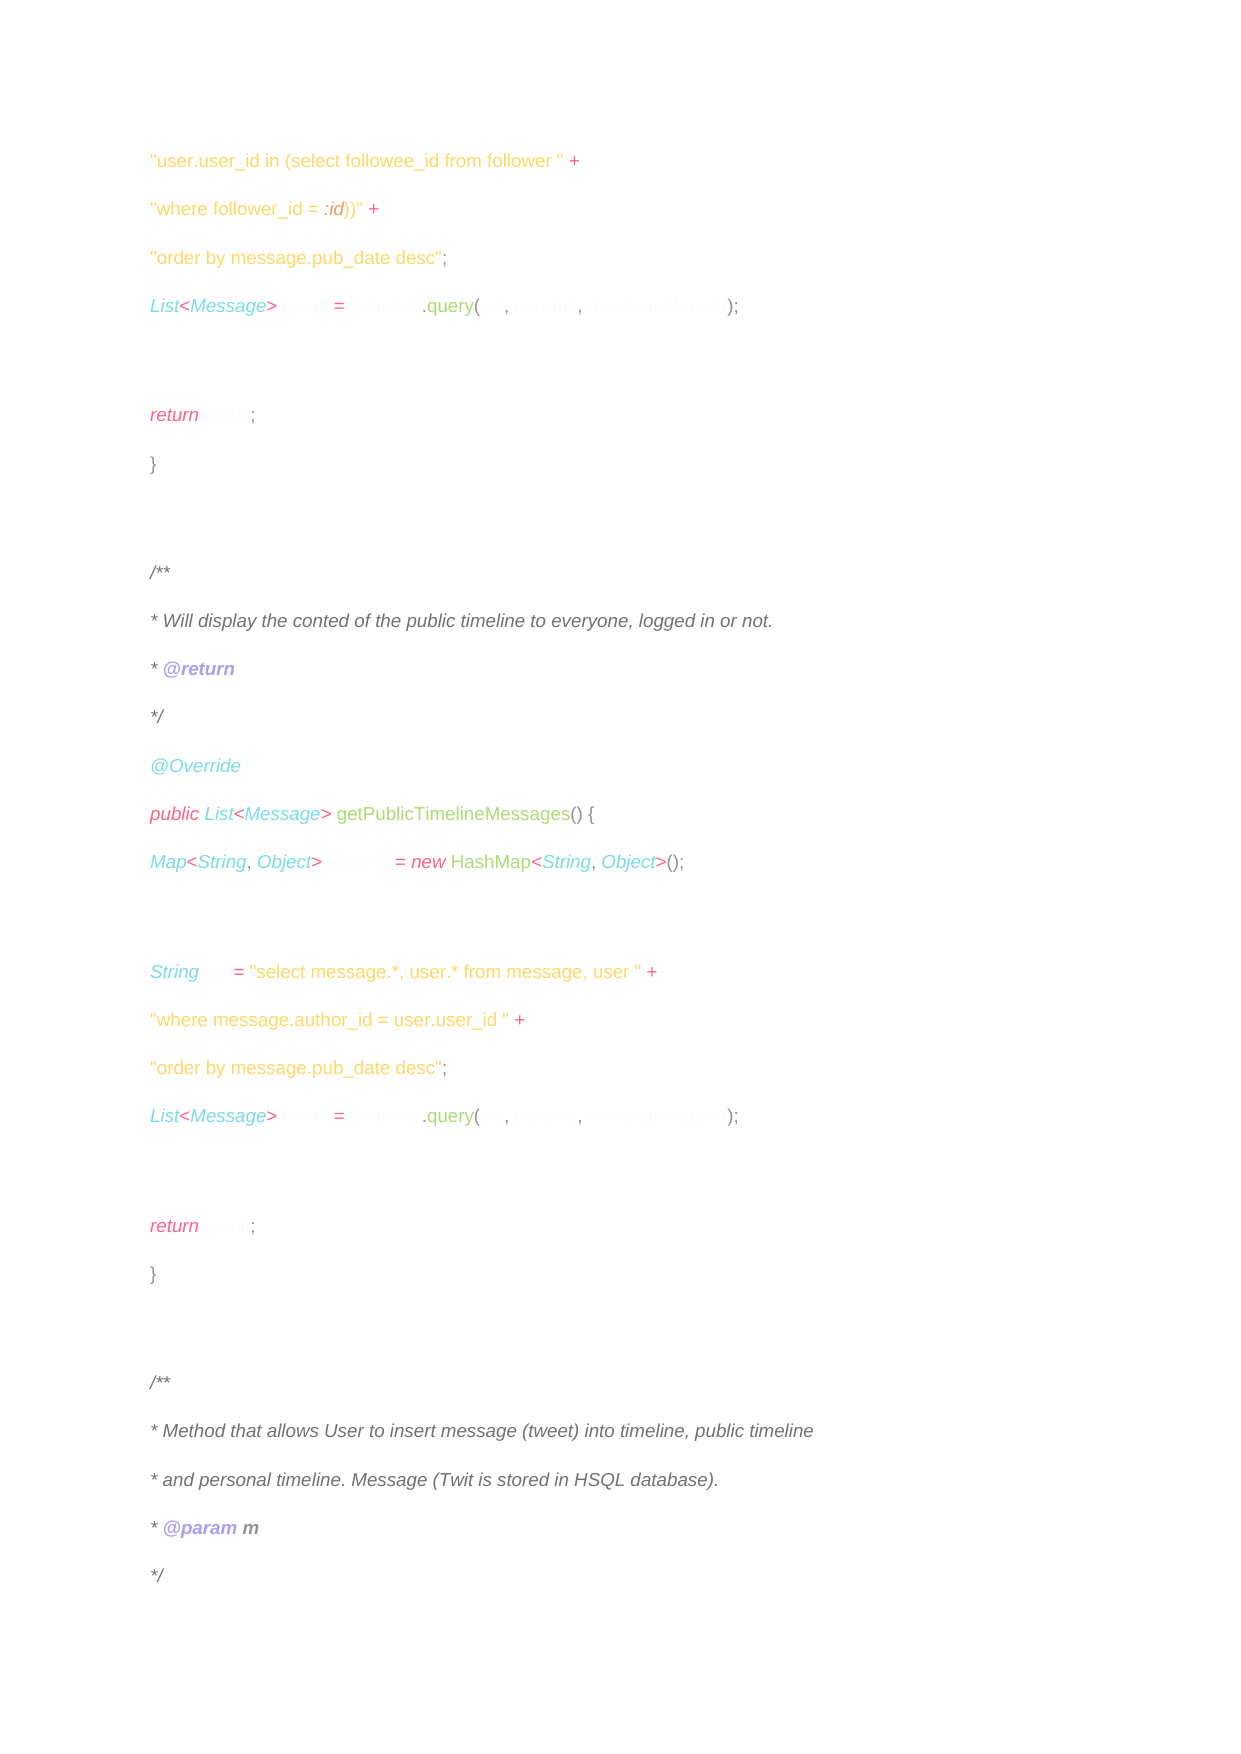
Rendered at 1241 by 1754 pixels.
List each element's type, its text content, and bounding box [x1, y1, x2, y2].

text * Will display the conted of the public timeline to everyone, logged in or not. [150, 610, 1090, 631]
text "where message.author_id = user.user_id " + [150, 1009, 1090, 1030]
text * and personal timeline. Message (Twit is stored in HSQL database). [150, 1468, 1090, 1490]
text String sql = "select message.*, user.* from message, user " + [150, 960, 1090, 982]
text } [150, 452, 1090, 474]
text Map<String, Object> params = new HashMap<String, Object>(); [150, 851, 1090, 873]
text } [150, 1263, 1090, 1284]
text "where follower_id = :id))" + [150, 198, 1090, 220]
text List<Message> result = template.query(sql, params, messageMapper); [150, 1105, 1090, 1127]
text "user.user_id in (select followee_id from follower " + [150, 150, 1090, 172]
text */ [150, 1565, 1090, 1587]
text * @param m [150, 1517, 1090, 1538]
text * Method that allows User to insert message (tweet) into timeline, public timeline [150, 1420, 1090, 1442]
text return result; [150, 1214, 1090, 1236]
text @Override [150, 754, 1090, 776]
text "order by message.pub_date desc"; [150, 246, 1090, 268]
text "order by message.pub_date desc"; [150, 1057, 1090, 1078]
text List<Message> result = template.query(sql, params, messageMapper); [150, 295, 1090, 316]
text */ [150, 706, 1090, 728]
text /** [150, 562, 1090, 583]
text return result; [150, 404, 1090, 426]
text * @return [150, 658, 1090, 680]
text public List<Message> getPublicTimelineMessages() { [150, 803, 1090, 824]
text /** [150, 1372, 1090, 1394]
